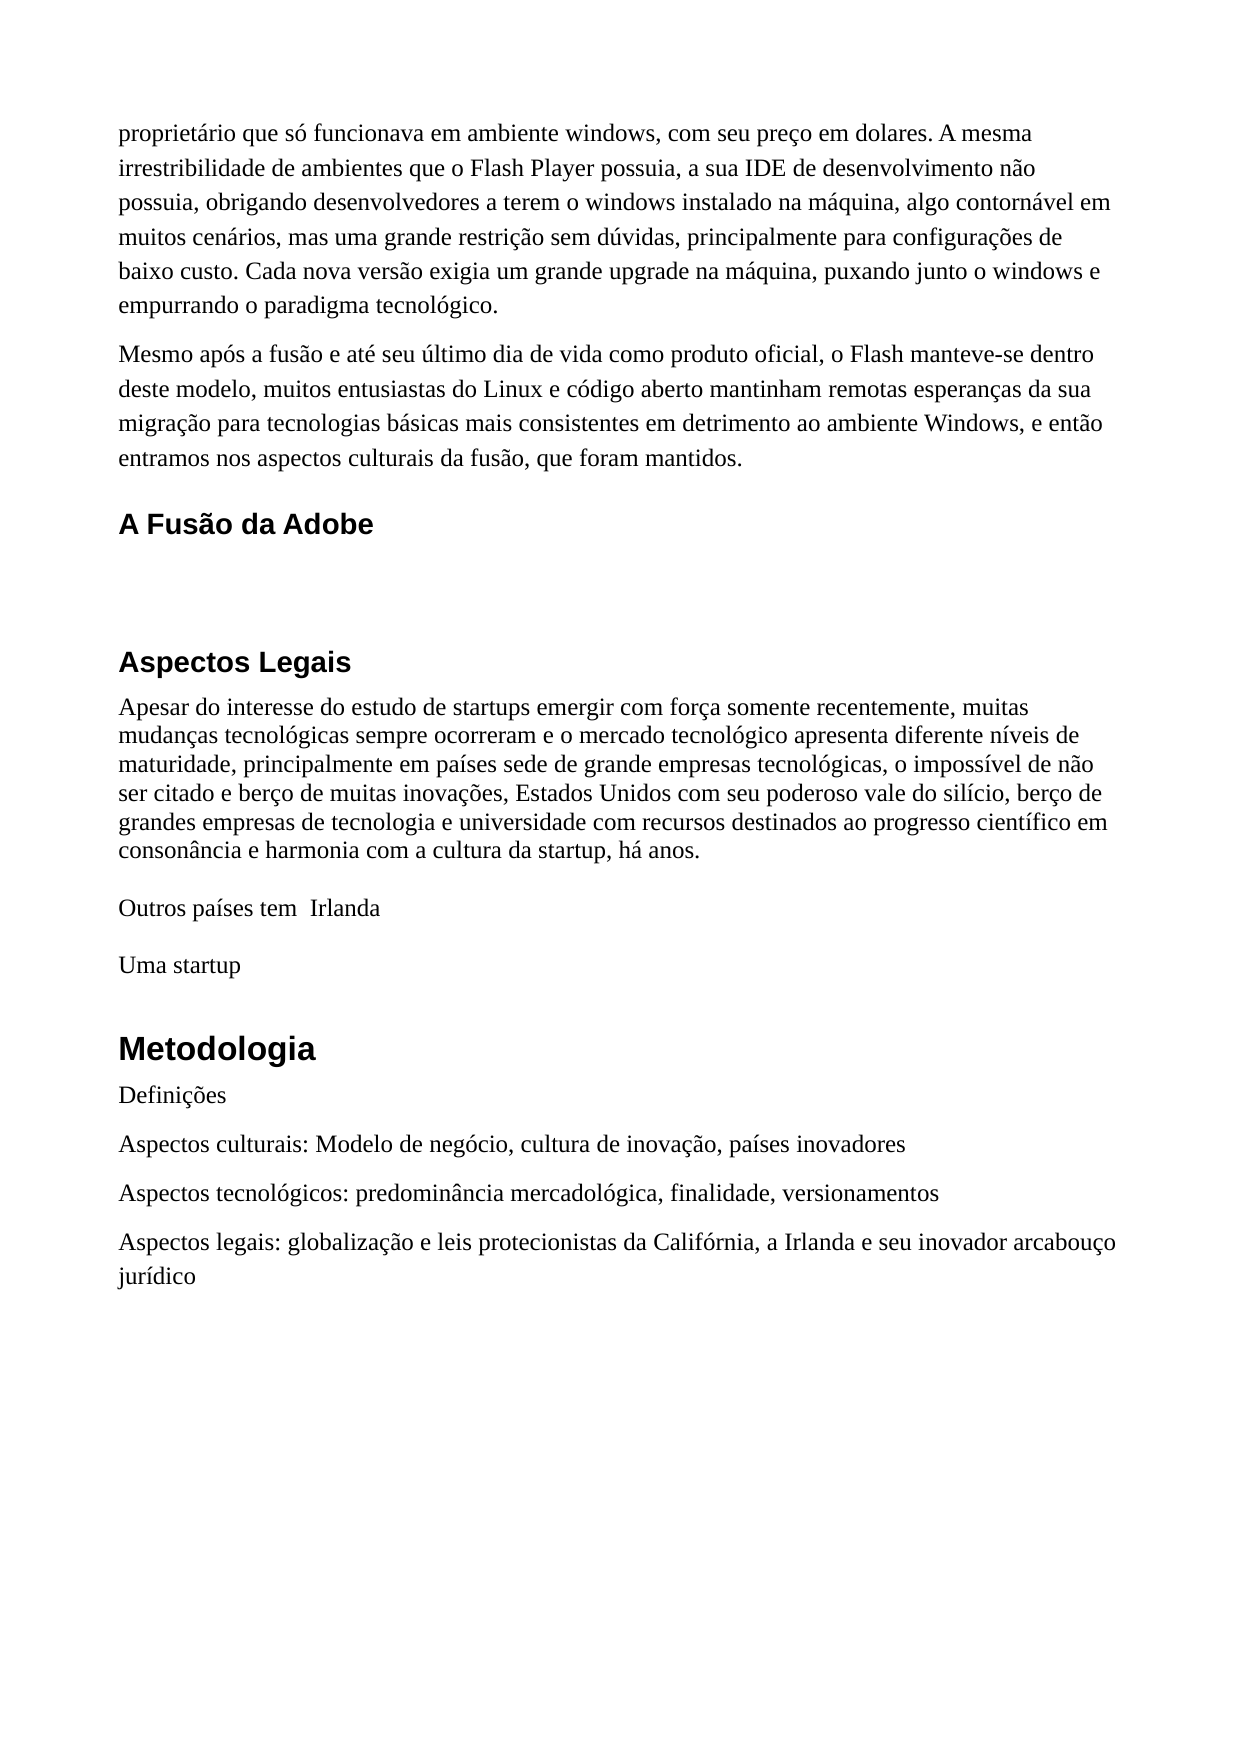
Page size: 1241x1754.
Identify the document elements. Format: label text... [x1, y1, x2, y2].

text Aspectos tecnológicos: predominância mercadológica, finalidade, versionamentos [118, 1178, 1122, 1207]
subtitle A Fusão da Adobe [118, 507, 1122, 540]
text Aspectos legais: globalização e leis protecionistas da Califórnia, a Irlanda e seu inovador arcabouço jurídico [118, 1227, 1122, 1290]
text Aspectos culturais: Modelo de negócio, cultura de inovação, países inovadores [118, 1129, 1122, 1158]
text proprietário que só funcionava em ambiente windows, com seu preço em dolares. A mesma irrestribilidade de ambientes que o Flash Player possuia, a sua IDE de desenvolvimento não possuia, obrigando desenvolvedores a terem o windows instalado na máquina, algo contornável em muitos cenários, mas uma grande restrição sem dúvidas, principalmente para configurações de baixo custo. Cada nova versão exigia um grande upgrade na máquina, puxando junto o windows e empurrando o paradigma tecnológico. [118, 118, 1122, 319]
text Definições [118, 1080, 1122, 1108]
text Apesar do interesse do estudo de startups emergir com força somente recentemente, muitas mudanças tecnológicas sempre ocorreram e o mercado tecnológico apresenta diferente níveis de maturidade, principalmente em países sede de grande empresas tecnológicas, o impossível de não ser citado e berço de muitas inovações, Estados Unidos com seu poderoso vale do silício, berço de grandes empresas de tecnologia e universidade com recursos destinados ao progresso científico em consonância e harmonia com a cultura da startup, há anos. [118, 692, 1122, 864]
text Outros países tem Irlanda [118, 893, 1122, 922]
subtitle Aspectos Legais [118, 645, 1122, 679]
text Mesmo após a fusão e até seu último dia de vida como produto oficial, o Flash manteve-se dentro deste modelo, muitos entusiastas do Linux e código aberto mantinham remotas esperanças da sua migração para tecnologias básicas mais consistentes em detrimento ao ambiente Windows, e então entramos nos aspectos culturais da fusão, que foram mantidos. [118, 339, 1122, 472]
subtitle Metodologia [118, 1029, 1122, 1067]
text Uma startup [118, 950, 1122, 979]
